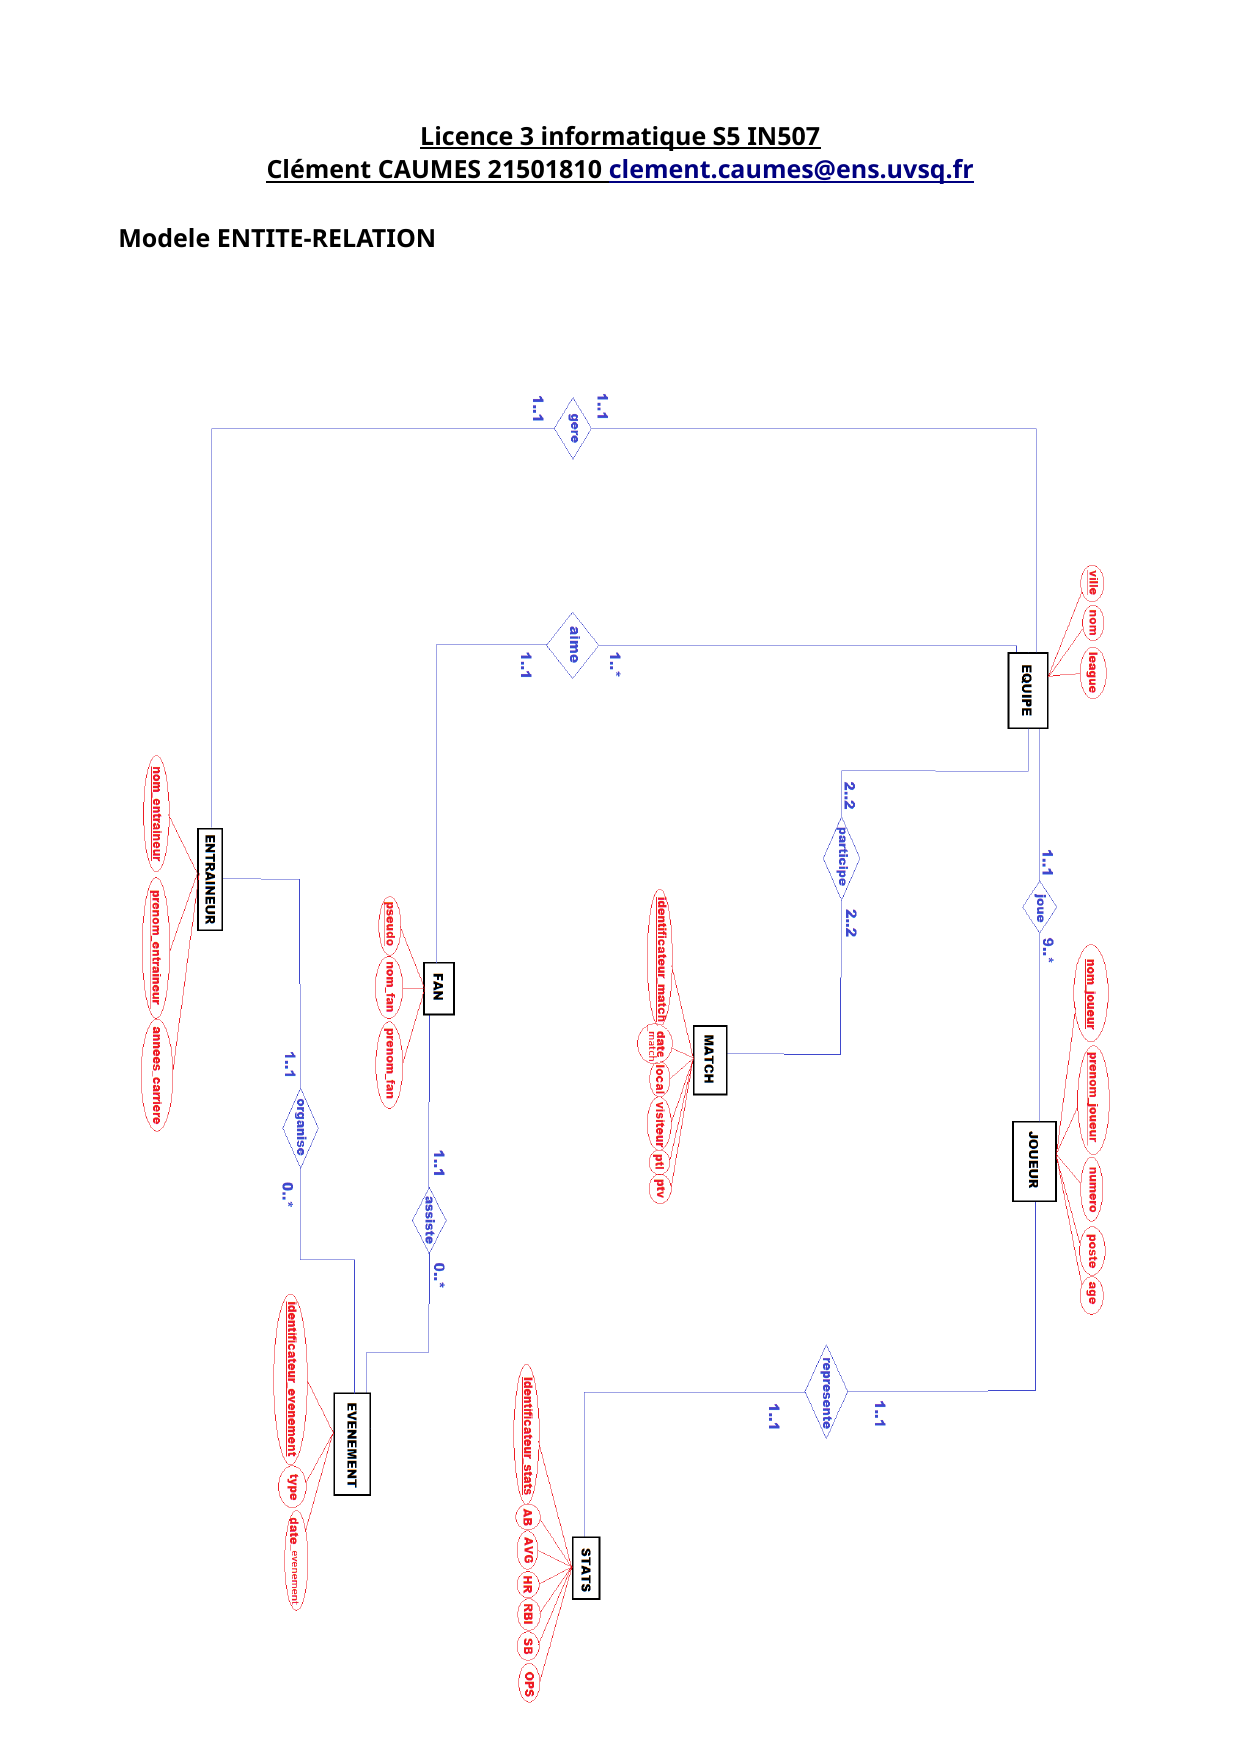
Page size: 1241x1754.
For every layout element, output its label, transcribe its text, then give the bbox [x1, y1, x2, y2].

picture [127, 314, 1132, 1730]
text Licence 3 informatique S5 IN507 [118, 118, 1122, 152]
text Modele ENTITE-RELATION [118, 220, 1122, 254]
text Clément CAUMES 21501810 clement.caumes@ens.uvsq.fr [118, 152, 1122, 186]
